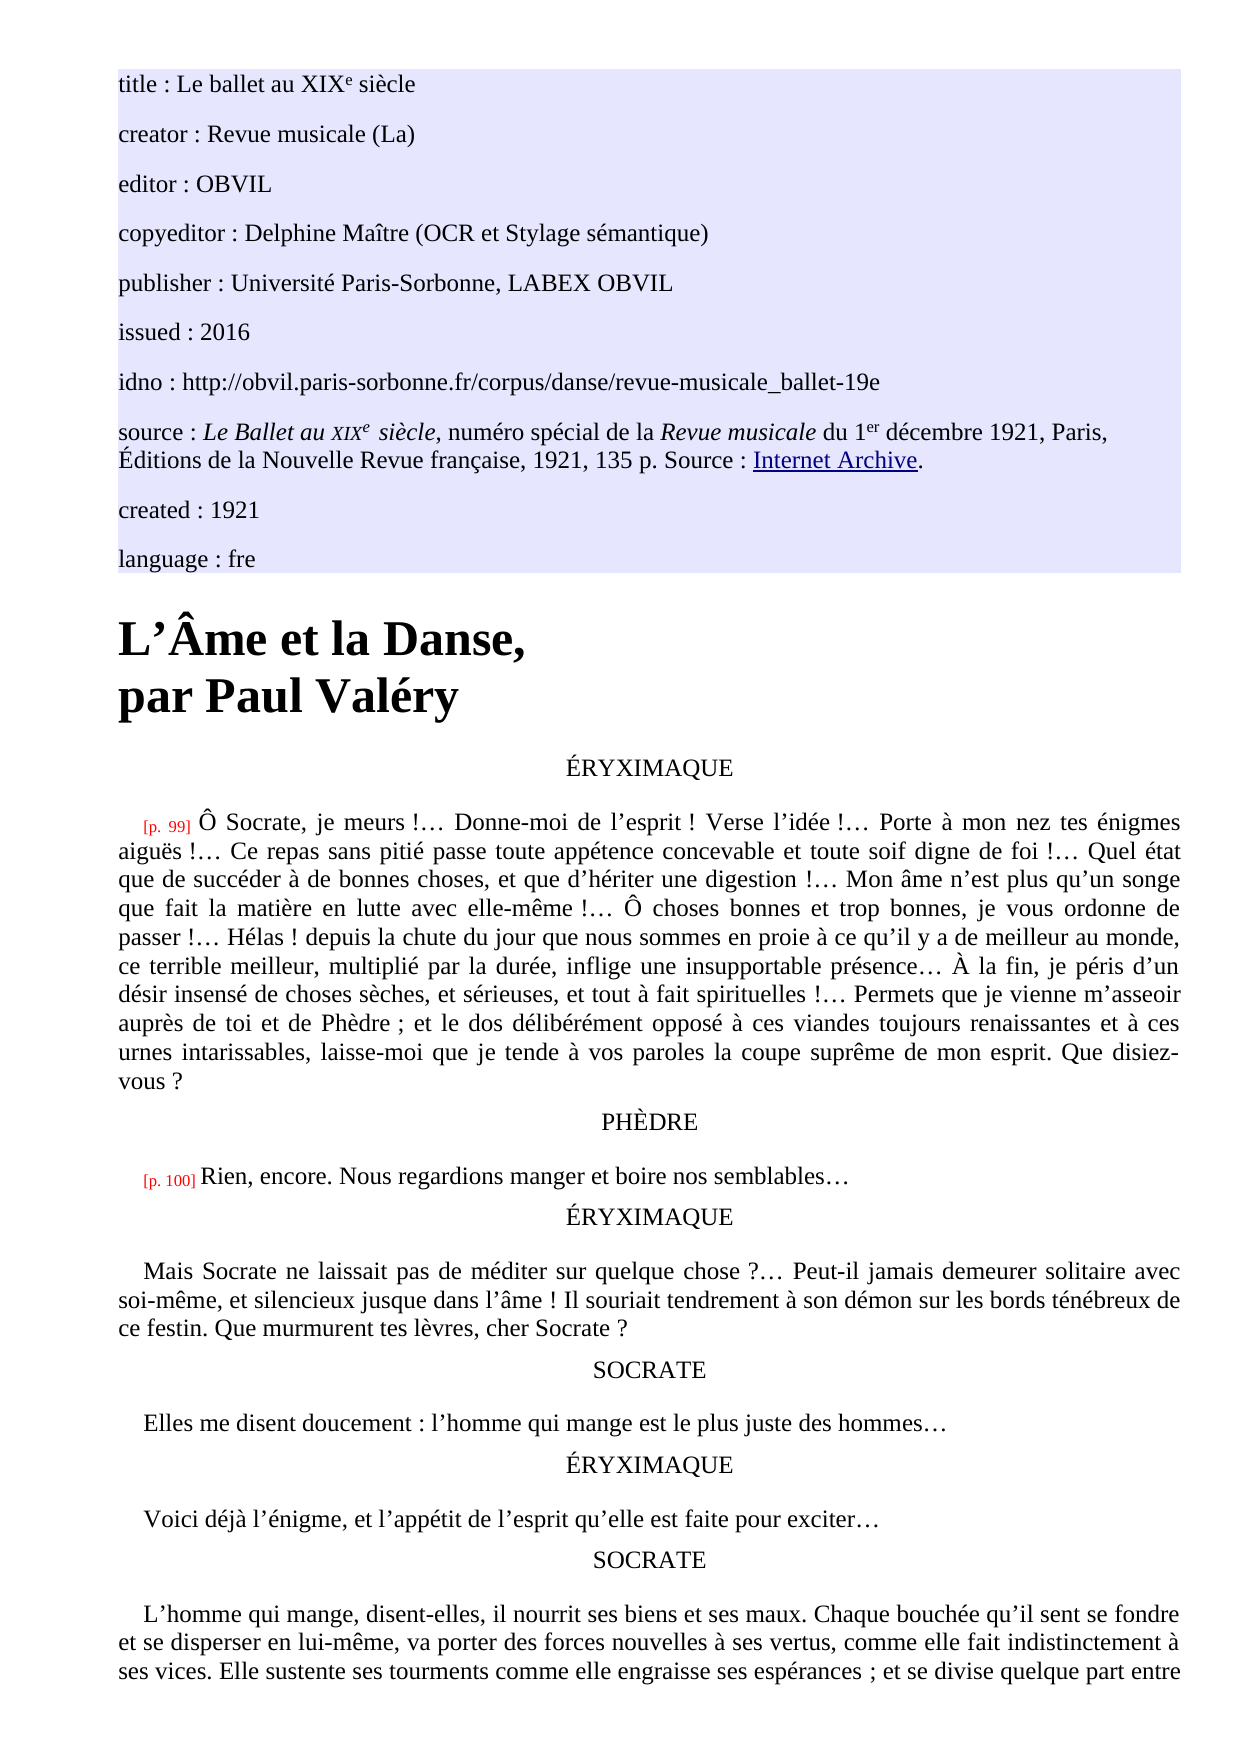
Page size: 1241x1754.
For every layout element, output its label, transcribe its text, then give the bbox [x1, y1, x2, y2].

text issued : 2016 [118, 317, 1181, 346]
text ÉRYXIMAQUE [118, 1202, 1181, 1231]
text ÉRYXIMAQUE [118, 753, 1181, 782]
text Mais Socrate ne laissait pas de méditer sur quelque chose ?… Peut-il jamais demeurer solitaire avec soi-même, et silencieux jusque dans l’âme ! Il souriait tendrement à son démon sur les bords ténébreux de ce festin. Que murmurent tes lèvres, cher Socrate ? [118, 1256, 1181, 1342]
subtitle L’Âme et la Danse, par Paul Valéry [118, 609, 1181, 724]
text [p. 100] Rien, encore. Nous regardions manger et boire nos semblables… [118, 1161, 1181, 1189]
text editor : OBVIL [118, 169, 1181, 197]
text L’homme qui mange, disent-elles, il nourrit ses biens et ses maux. Chaque bouchée qu’il sent se fondre et se disperser en lui-même, va porter des forces nouvelles à ses vertus, comme elle fait indistinctement à ses vices. Elle sustente ses tourments comme elle engraisse ses espérances ; et se divise quelque part entre [118, 1599, 1181, 1685]
text created : 1921 [118, 495, 1181, 524]
text title : Le ballet au XIXe siècle [118, 69, 1181, 98]
text source : Le Ballet au xixe siècle, numéro spécial de la Revue musicale du 1er décembre 1921, Paris, Éditions de la Nouvelle Revue française, 1921, 135 p. Source : Internet Archive. [118, 417, 1181, 474]
text language : fre [118, 544, 1181, 573]
text PHÈDRE [118, 1107, 1181, 1136]
text publisher : Université Paris-Sorbonne, LABEX OBVIL [118, 268, 1181, 297]
text SOCRATE [118, 1545, 1181, 1574]
text idno : http://obvil.paris-sorbonne.fr/corpus/danse/revue-musicale_ballet-19e [118, 367, 1181, 396]
text creator : Revue musicale (La) [118, 119, 1181, 148]
text Elles me disent doucement : l’homme qui mange est le plus juste des hommes… [118, 1408, 1181, 1437]
text ÉRYXIMAQUE [118, 1450, 1181, 1478]
text copyeditor : Delphine Maître (OCR et Stylage sémantique) [118, 218, 1181, 247]
text [p. 99] Ô Socrate, je meurs !… Donne-moi de l’esprit ! Verse l’idée !… Porte à mon nez tes énigmes aiguës !… Ce repas sans pitié passe toute appétence concevable et toute soif digne de foi !… Quel état que de succéder à de bonnes choses, et que d’hériter une digestion !… Mon âme n’est plus qu’un songe que fait la matière en lutte avec elle-même !… Ô choses bonnes et trop bonnes, je vous ordonne de passer !… Hélas ! depuis la chute du jour que nous sommes en proie à ce qu’il y a de meilleur au monde, ce terrible meilleur, multiplié par la durée, inflige une insupportable présence… À la fin, je péris d’un désir insensé de choses sèches, et sérieuses, et tout à fait spirituelles !… Permets que je vienne m’asseoir auprès de toi et de Phèdre ; et le dos délibérément opposé à ces viandes toujours renaissantes et à ces urnes intarissables, laisse-moi que je tende à vos paroles la coupe suprême de mon esprit. Que disiez-vous ? [118, 807, 1181, 1094]
text Voici déjà l’énigme, et l’appétit de l’esprit qu’elle est faite pour exciter… [118, 1504, 1181, 1532]
text SOCRATE [118, 1355, 1181, 1383]
